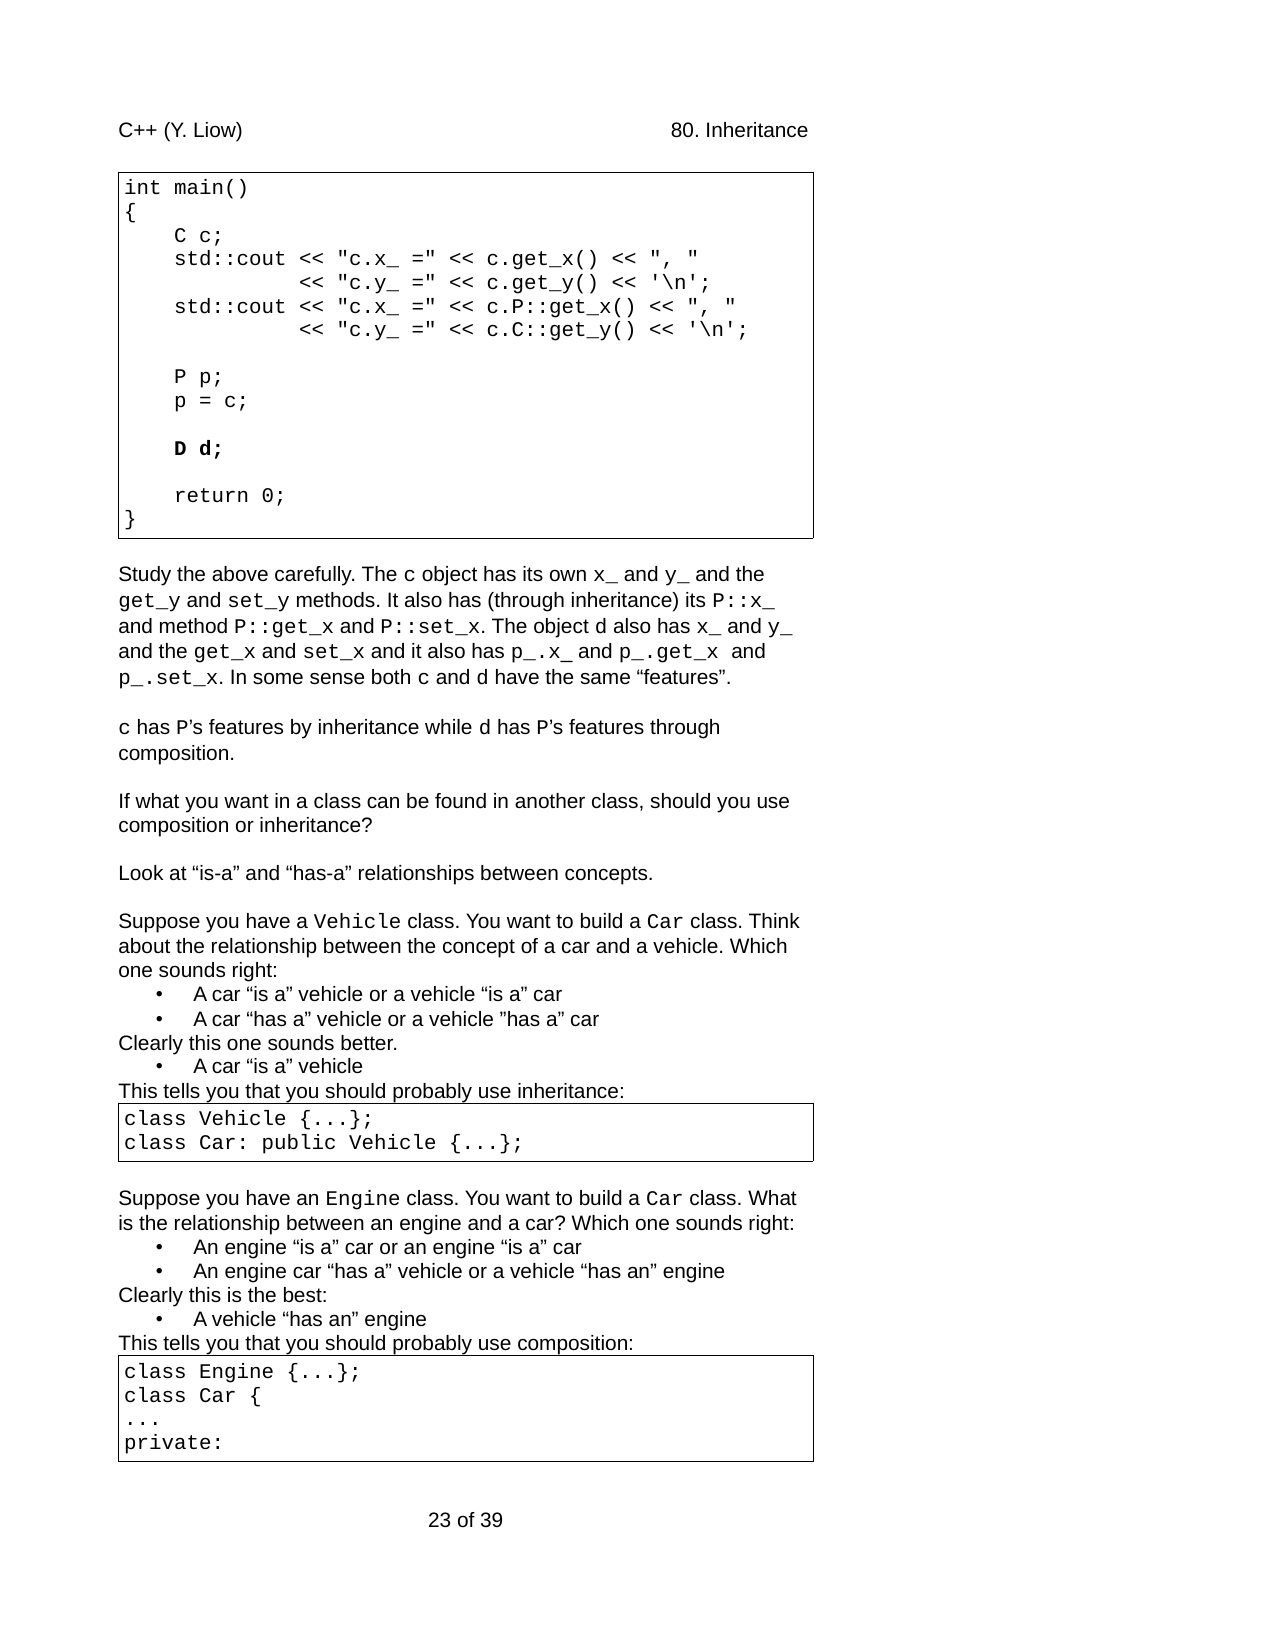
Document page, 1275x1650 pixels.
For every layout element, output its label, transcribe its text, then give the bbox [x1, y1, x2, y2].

text Clearly this is the best: [118, 1283, 813, 1307]
list A vehicle “has an” engine [156, 1307, 813, 1331]
text Look at “is-a” and “has-a” relationships between concepts. [118, 861, 813, 884]
table_header class Engine {...}; class Car { ... private: [119, 1356, 813, 1461]
list A car “is a” vehicle or a vehicle “is a” car [156, 982, 813, 1006]
list An engine “is a” car or an engine “is a” car [156, 1235, 813, 1259]
text If what you want in a class can be found in another class, should you use composition or inheritance? [118, 789, 813, 837]
list A car “is a” vehicle [156, 1054, 813, 1078]
text Study the above carefully. The c object has its own x_ and y_ and the get_y and set_y methods. It also has (through inheritance) its P::x_ and method P::get_x and P::set_x. The object d also has x_ and y_ and the get_x and set_x and it also has p_.x_ and p_.get_x and p_.set_x. In some sense both c and d have the same “features”. [118, 562, 813, 691]
text This tells you that you should probably use inheritance: [118, 1078, 813, 1102]
list An engine car “has a” vehicle or a vehicle “has an” engine [156, 1259, 813, 1283]
text Suppose you have an Engine class. You want to build a Car class. What is the relationship between an engine and a car? Which one sounds right: [118, 1185, 813, 1235]
text c has P’s features by inheritance while d has P’s features through composition. [118, 715, 813, 765]
table_header int main() { C c; std::cout << "c.x_ =" << c.get_x() << ", " << "c.y_ =" << c.get_y() << '\n'; std::cout << "c.x_ =" << c.P::get_x() << ", " << "c.y_ =" << c.C::get_y() << '\n'; P p; p = c; D d; return 0; } [119, 173, 813, 538]
text Clearly this one sounds better. [118, 1030, 813, 1054]
text Suppose you have a Vehicle class. You want to build a Car class. Think about the relationship between the concept of a car and a vehicle. Which one sounds right: [118, 908, 813, 982]
text This tells you that you should probably use composition: [118, 1331, 813, 1355]
table_header class Vehicle {...}; class Car: public Vehicle {...}; [119, 1104, 813, 1161]
list A car “has a” vehicle or a vehicle ”has a” car [156, 1006, 813, 1030]
